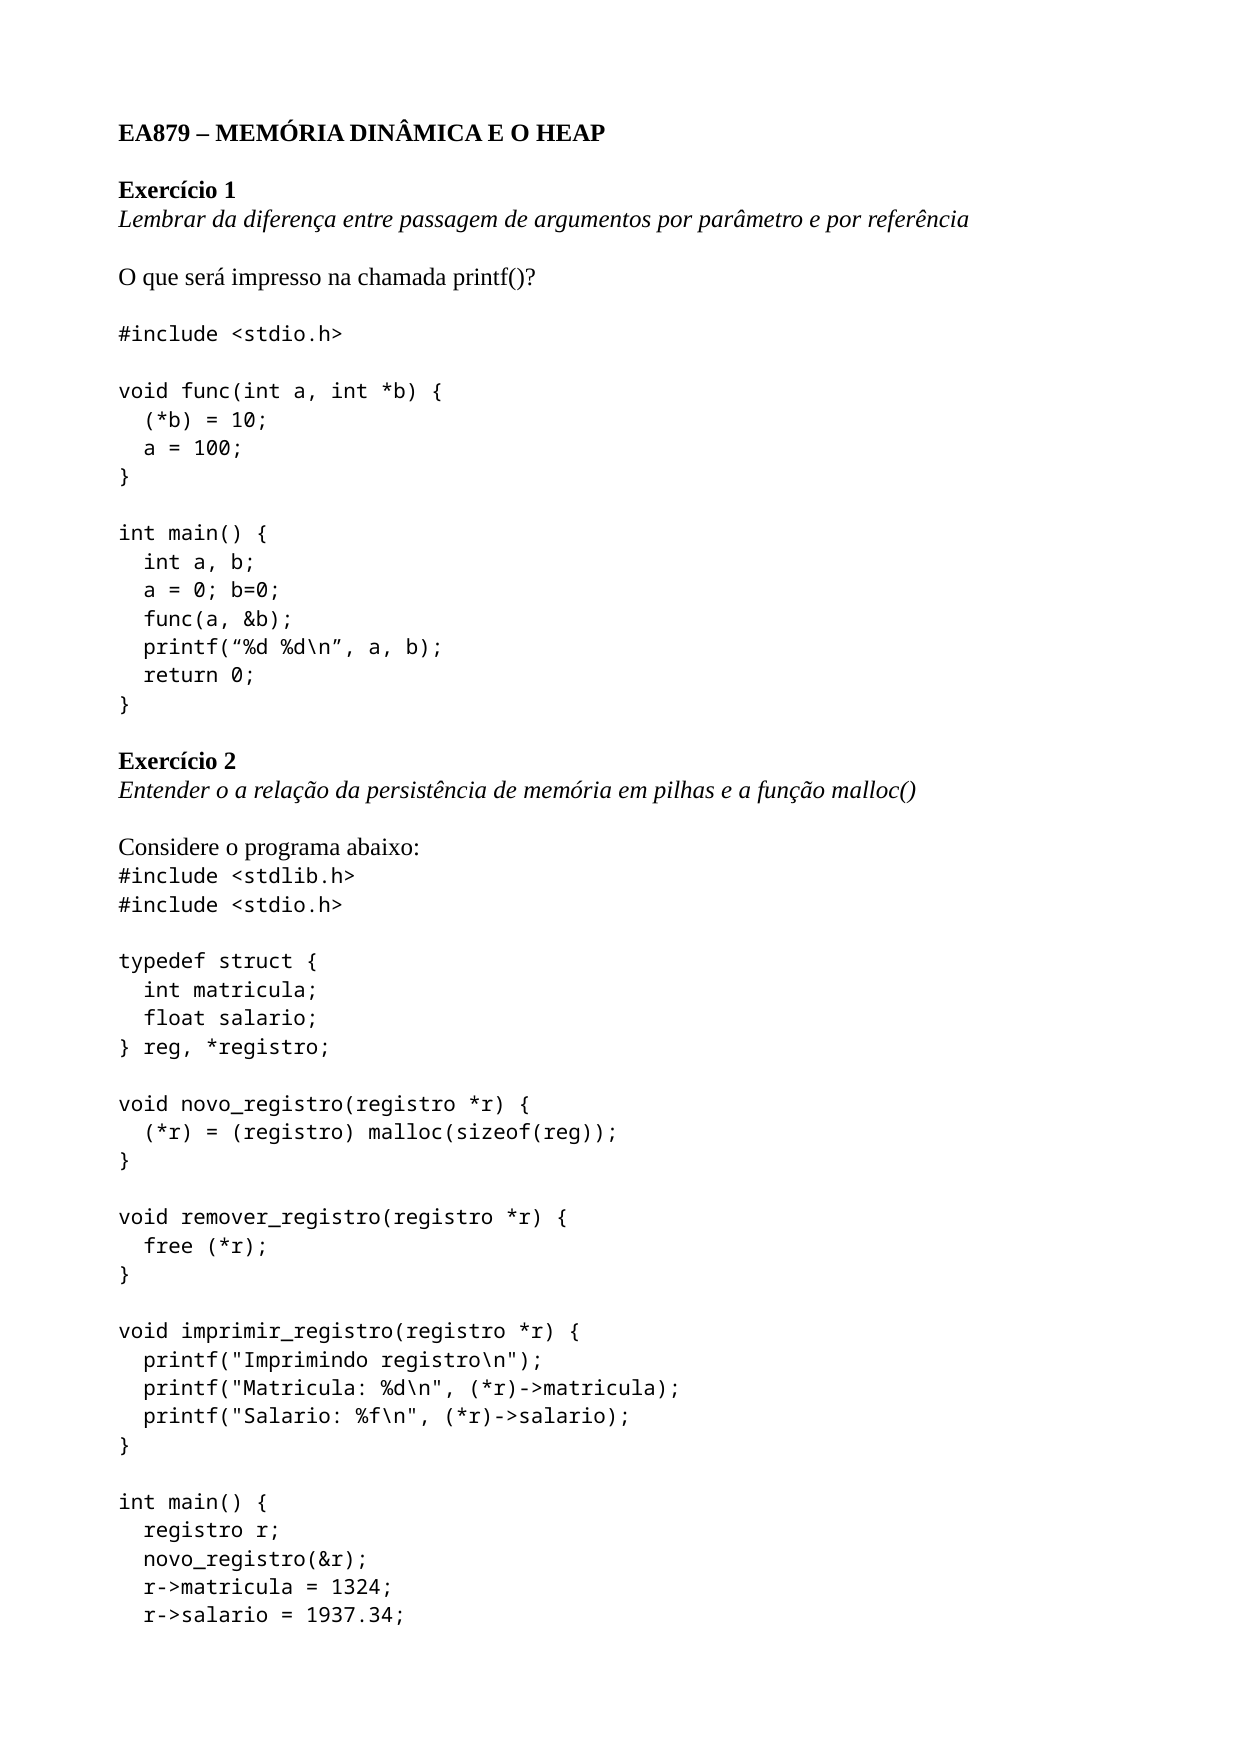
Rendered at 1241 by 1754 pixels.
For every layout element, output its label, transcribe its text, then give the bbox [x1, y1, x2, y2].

text return 0; [118, 661, 1122, 689]
text registro r; [118, 1515, 1122, 1544]
text int main() { [118, 1487, 1122, 1515]
text r->salario = 1937.34; [118, 1601, 1122, 1629]
text Considere o programa abaixo: [118, 832, 1122, 861]
text func(a, &b); [118, 604, 1122, 632]
text int matricula; [118, 975, 1122, 1003]
text printf("Salario: %f\n", (*r)->salario); [118, 1402, 1122, 1430]
text int a, b; [118, 547, 1122, 575]
text (*r) = (registro) malloc(sizeof(reg)); [118, 1117, 1122, 1146]
text #include <stdlib.h> [118, 861, 1122, 890]
text } [118, 1259, 1122, 1288]
text Exercício 2 [118, 746, 1122, 775]
text r->matricula = 1324; [118, 1572, 1122, 1601]
text int main() { [118, 518, 1122, 547]
text void imprimir_registro(registro *r) { [118, 1316, 1122, 1345]
text (*b) = 10; [118, 405, 1122, 433]
text printf(“%d %d\n”, a, b); [118, 632, 1122, 661]
text float salario; [118, 1003, 1122, 1032]
text O que será impresso na chamada printf()? [118, 262, 1122, 291]
text } [118, 1430, 1122, 1458]
text void novo_registro(registro *r) { [118, 1089, 1122, 1117]
text a = 100; [118, 433, 1122, 462]
text typedef struct { [118, 947, 1122, 975]
text #include <stdio.h> [118, 319, 1122, 348]
text void remover_registro(registro *r) { [118, 1202, 1122, 1231]
text free (*r); [118, 1231, 1122, 1259]
text #include <stdio.h> [118, 890, 1122, 918]
text a = 0; b=0; [118, 575, 1122, 604]
text void func(int a, int *b) { [118, 376, 1122, 405]
text } [118, 1146, 1122, 1174]
text } [118, 462, 1122, 490]
text EA879 – MEMÓRIA DINÂMICA E O HEAP [118, 118, 1122, 147]
text printf("Imprimindo registro\n"); [118, 1345, 1122, 1373]
text Exercício 1 [118, 176, 1122, 204]
text Entender o a relação da persistência de memória em pilhas e a função malloc() [118, 775, 1122, 804]
text } [118, 689, 1122, 717]
text Lembrar da diferença entre passagem de argumentos por parâmetro e por referência [118, 204, 1122, 233]
text printf("Matricula: %d\n", (*r)->matricula); [118, 1373, 1122, 1402]
text } reg, *registro; [118, 1032, 1122, 1060]
text novo_registro(&r); [118, 1544, 1122, 1572]
